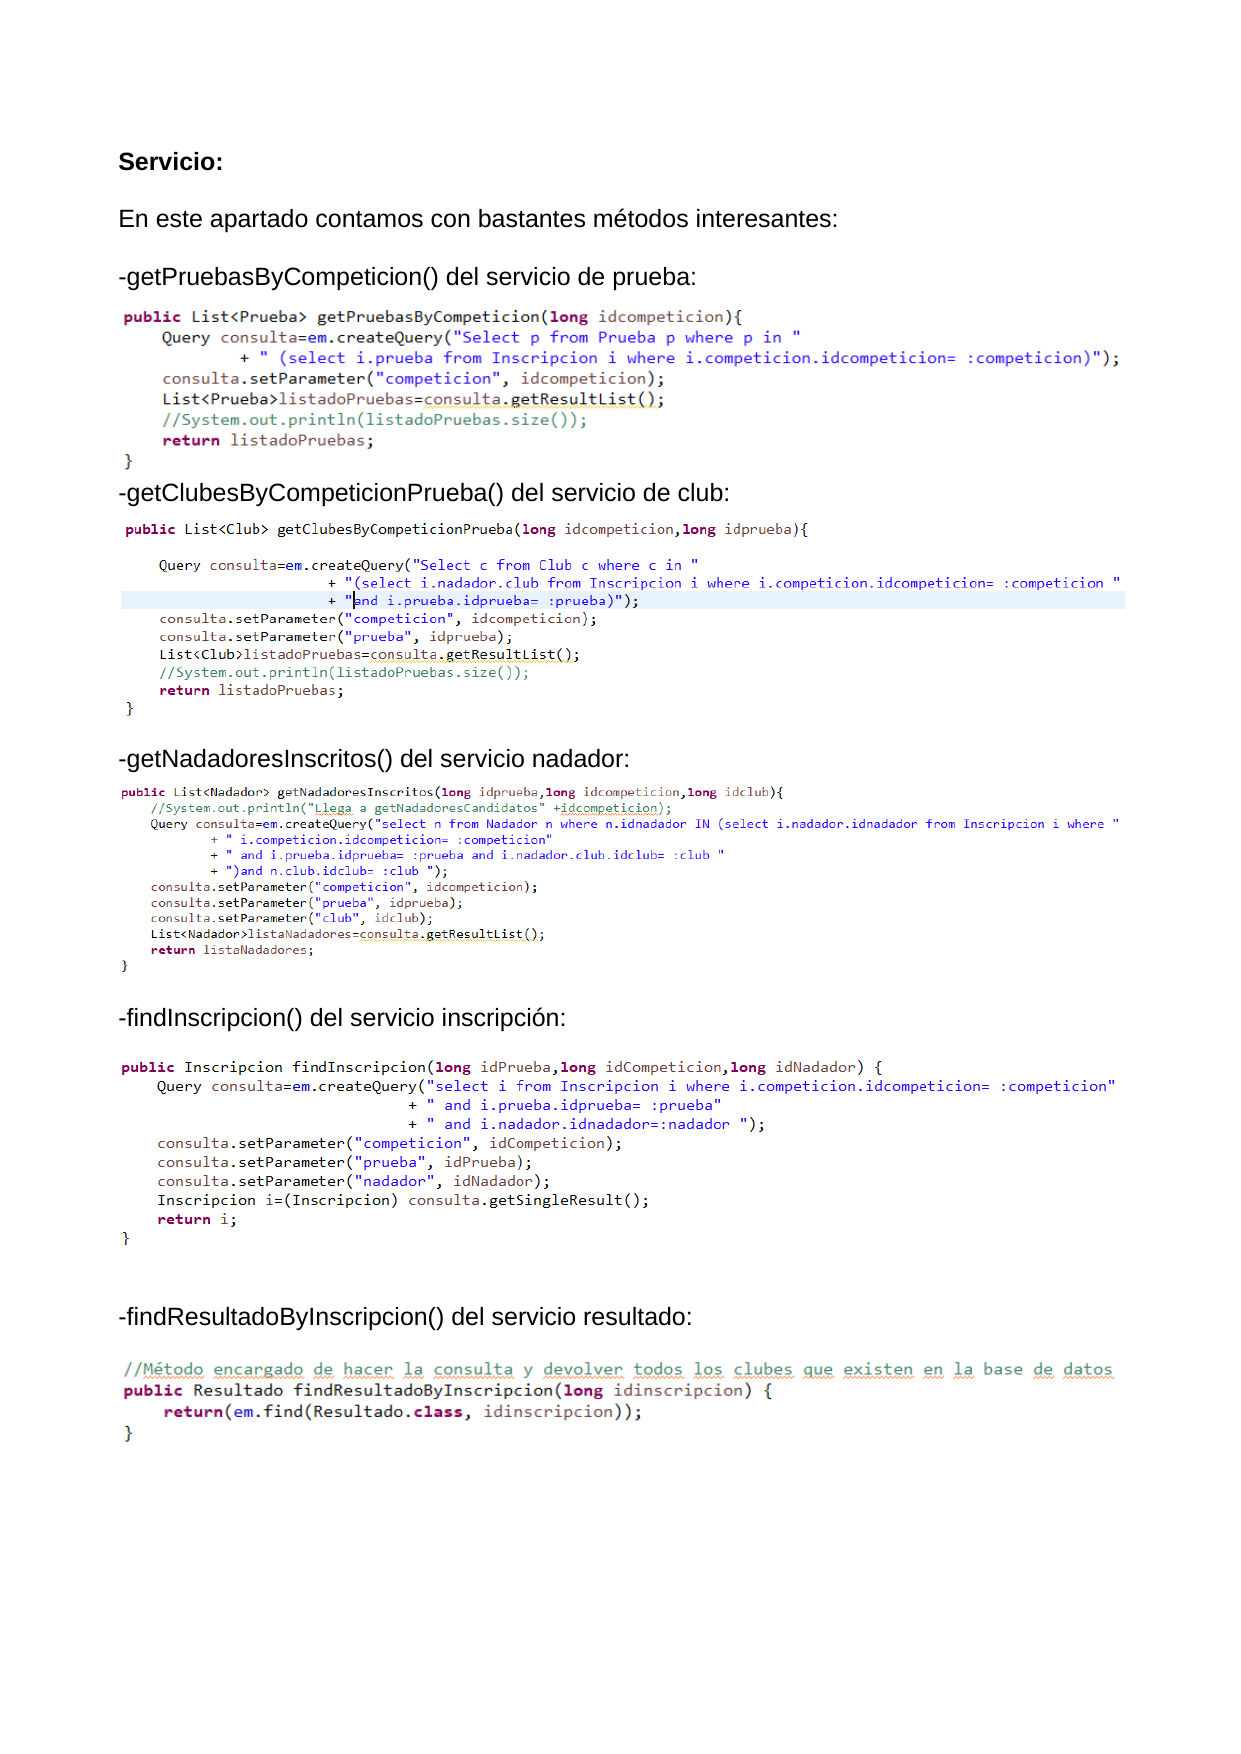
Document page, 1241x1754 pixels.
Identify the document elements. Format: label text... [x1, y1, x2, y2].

text -getClubesByCompeticionPrueba() del servicio de club: [118, 478, 1122, 506]
picture [120, 1360, 1120, 1445]
text En este apartado contamos con bastantes métodos interesantes: [118, 204, 1122, 233]
text -findResultadoByInscripcion() del servicio resultado: [118, 1302, 1122, 1331]
text -getPruebasByCompeticion() del servicio de prueba: [118, 262, 1122, 291]
text [118, 291, 1122, 310]
text -getNadadoresInscritos() del servicio nadador: [118, 744, 1122, 773]
picture [118, 310, 1123, 478]
text Servicio: [118, 147, 1122, 176]
picture [118, 786, 1123, 975]
text -findInscripcion() del servicio inscripción: [118, 1003, 1122, 1032]
picture [121, 523, 1126, 716]
picture [118, 1060, 1123, 1245]
